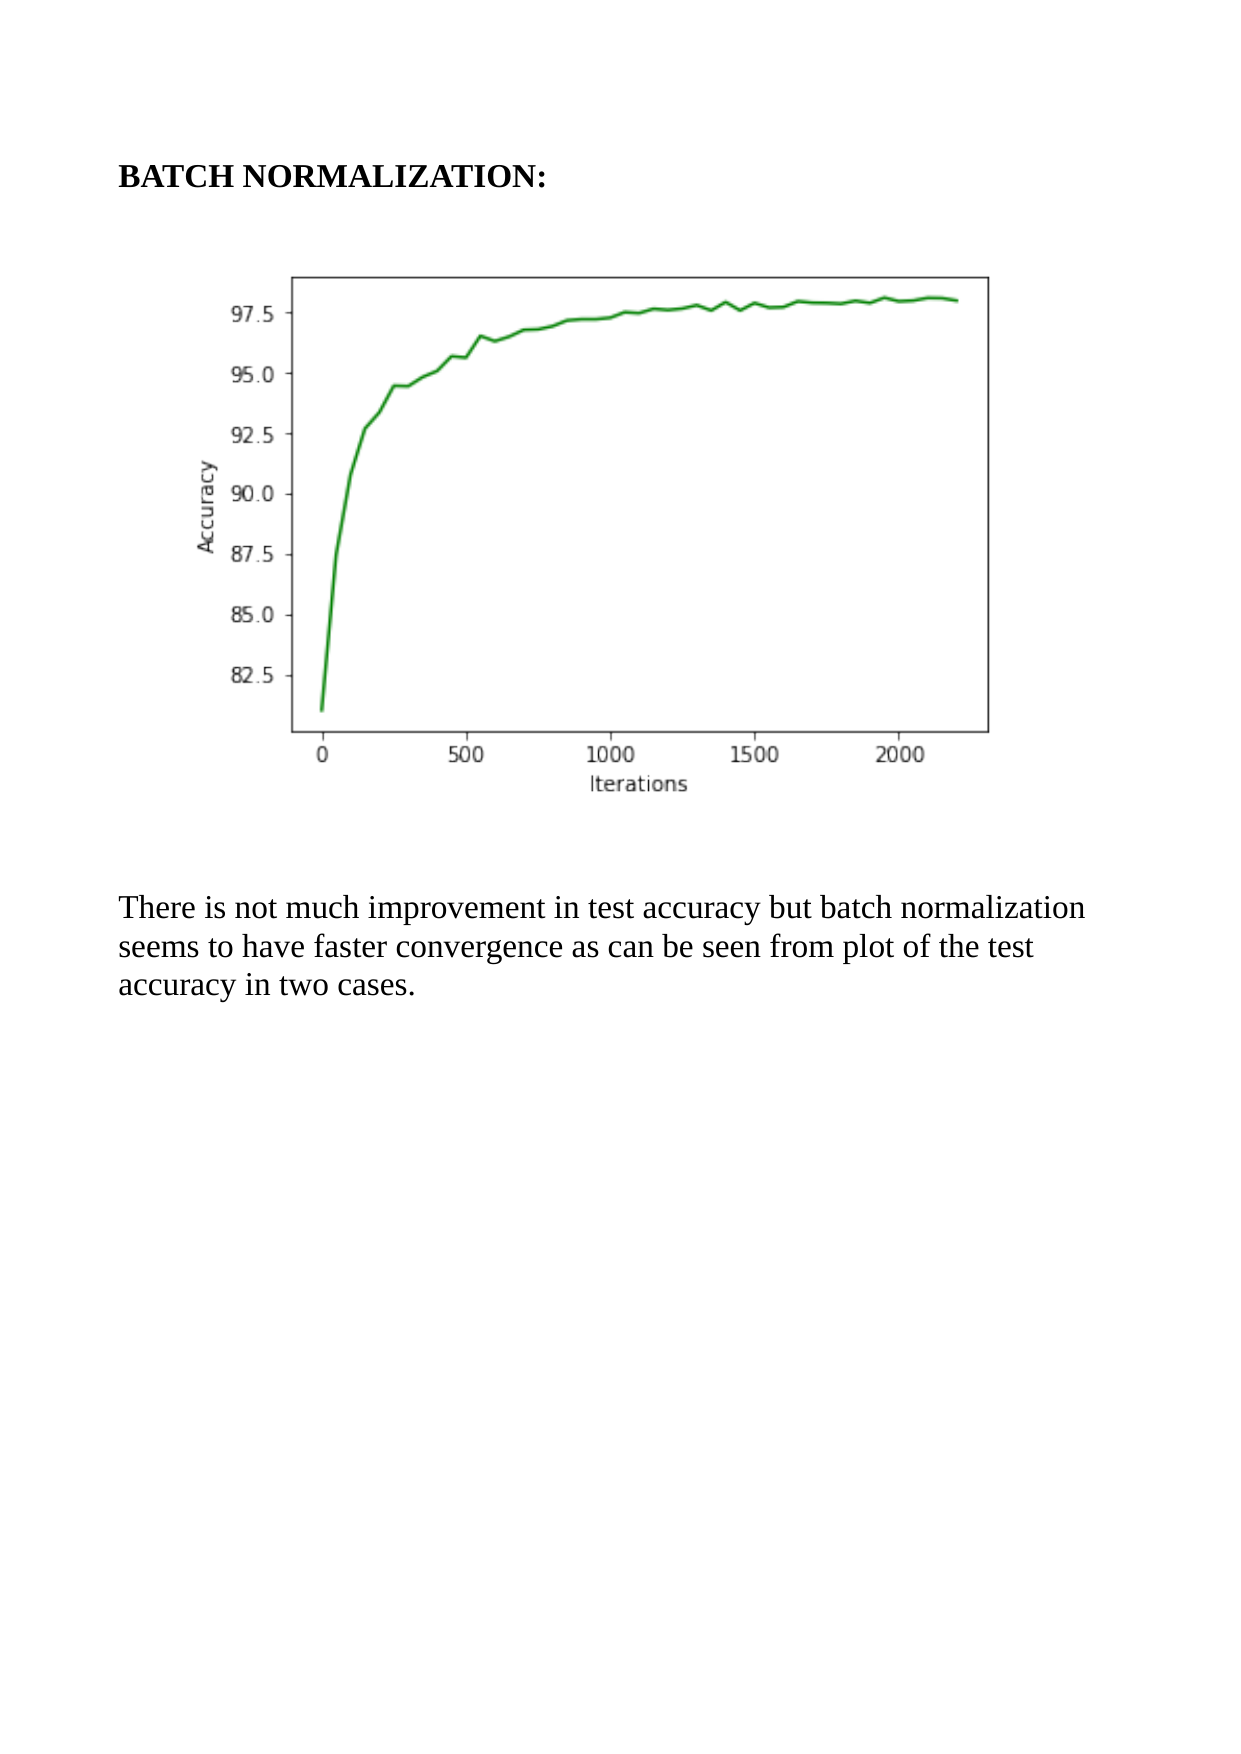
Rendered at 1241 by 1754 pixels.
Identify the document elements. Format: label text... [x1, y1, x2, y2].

picture [185, 256, 1011, 811]
text BATCH NORMALIZATION: [118, 156, 1122, 195]
text There is not much improvement in test accuracy but batch normalization seems to have faster convergence as can be seen from plot of the test accuracy in two cases. [118, 888, 1122, 1003]
